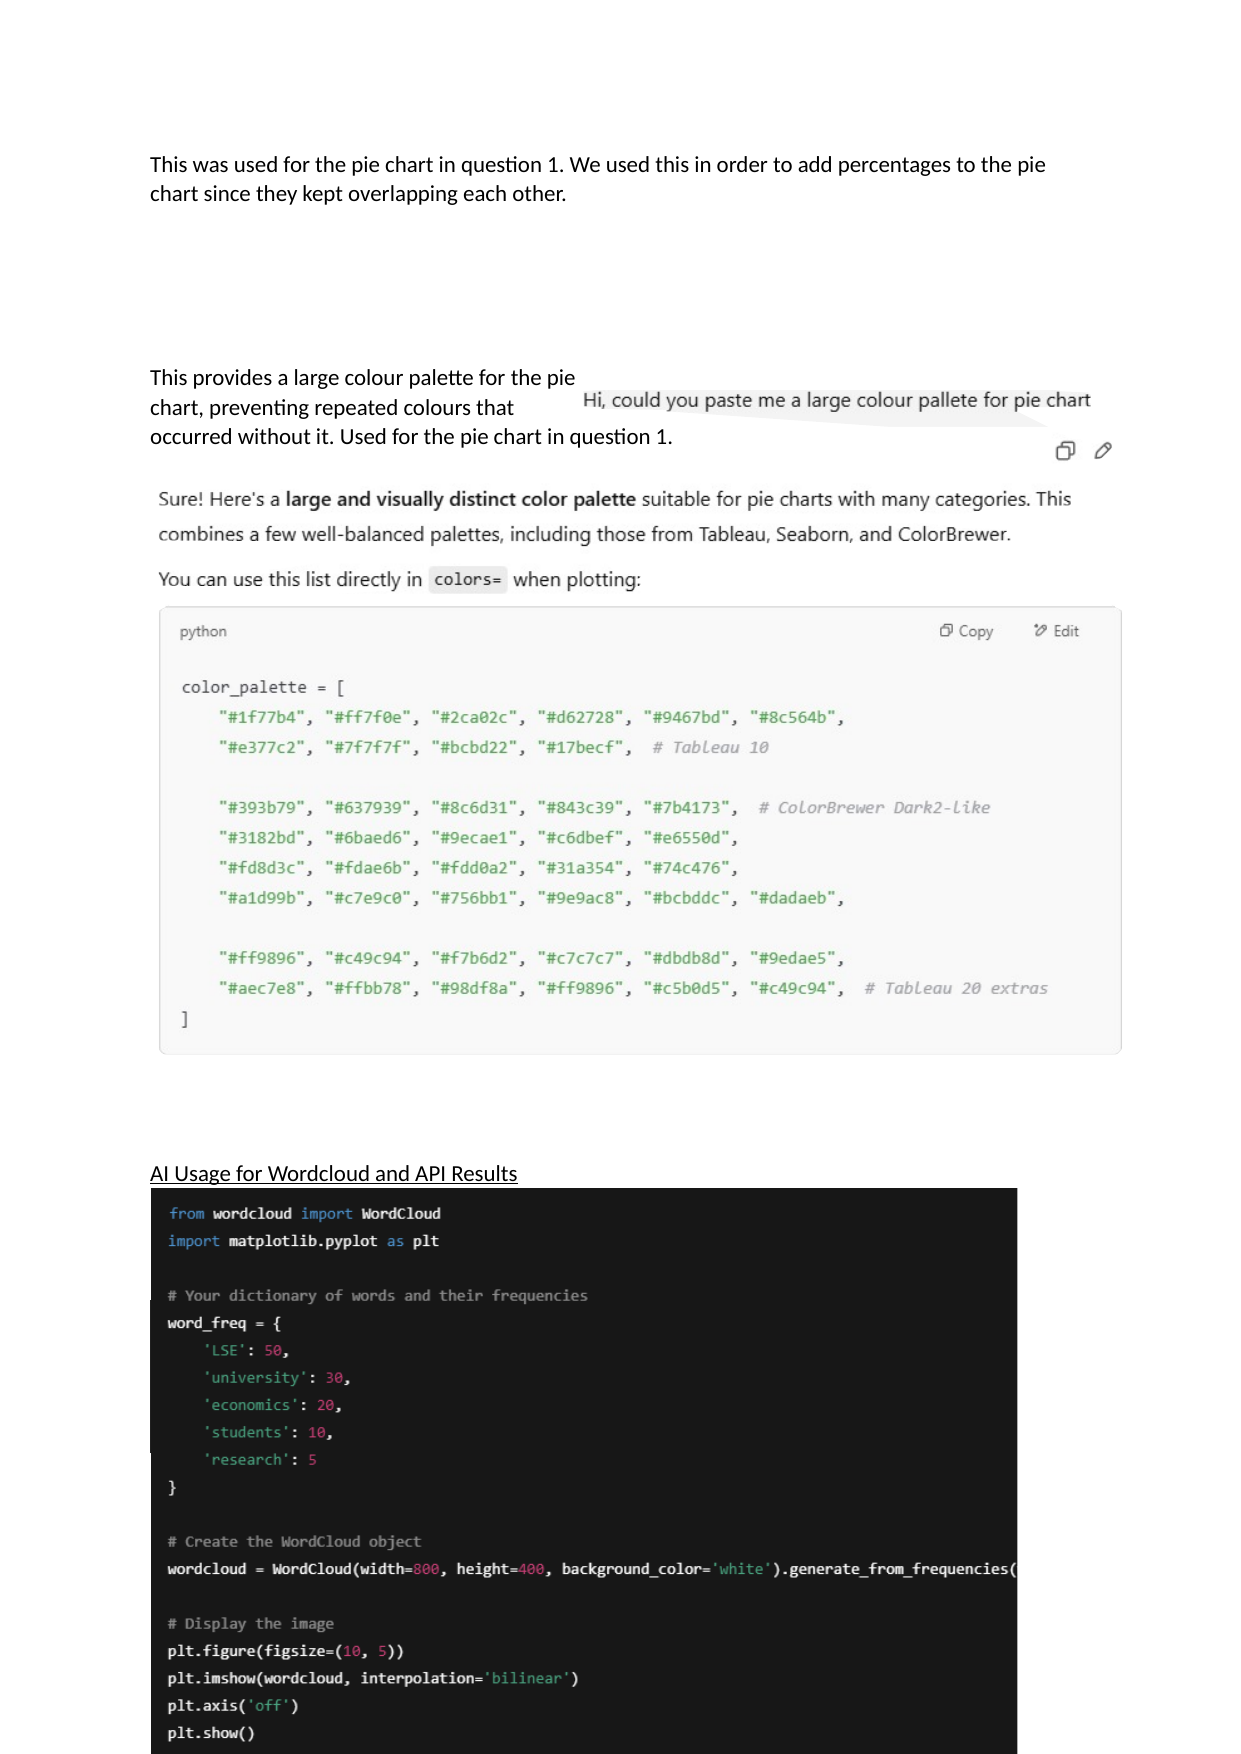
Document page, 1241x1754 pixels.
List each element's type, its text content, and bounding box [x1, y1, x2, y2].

list We needed the syntax for a general wordcloud that takes a dictionary as an input. [1018, 1205, 1090, 1233]
text AI Usage for Wordcloud and API Results [150, 1159, 1090, 1187]
text This provides a large colour palette for the pie chart, preventing repeated colours that occurred without it. Used for the pie chart in question 1. [150, 363, 1090, 450]
text This was used for the pie chart in question 1. We used this in order to add percentages to the pie chart since they kept overlapping each other. [150, 150, 1090, 207]
